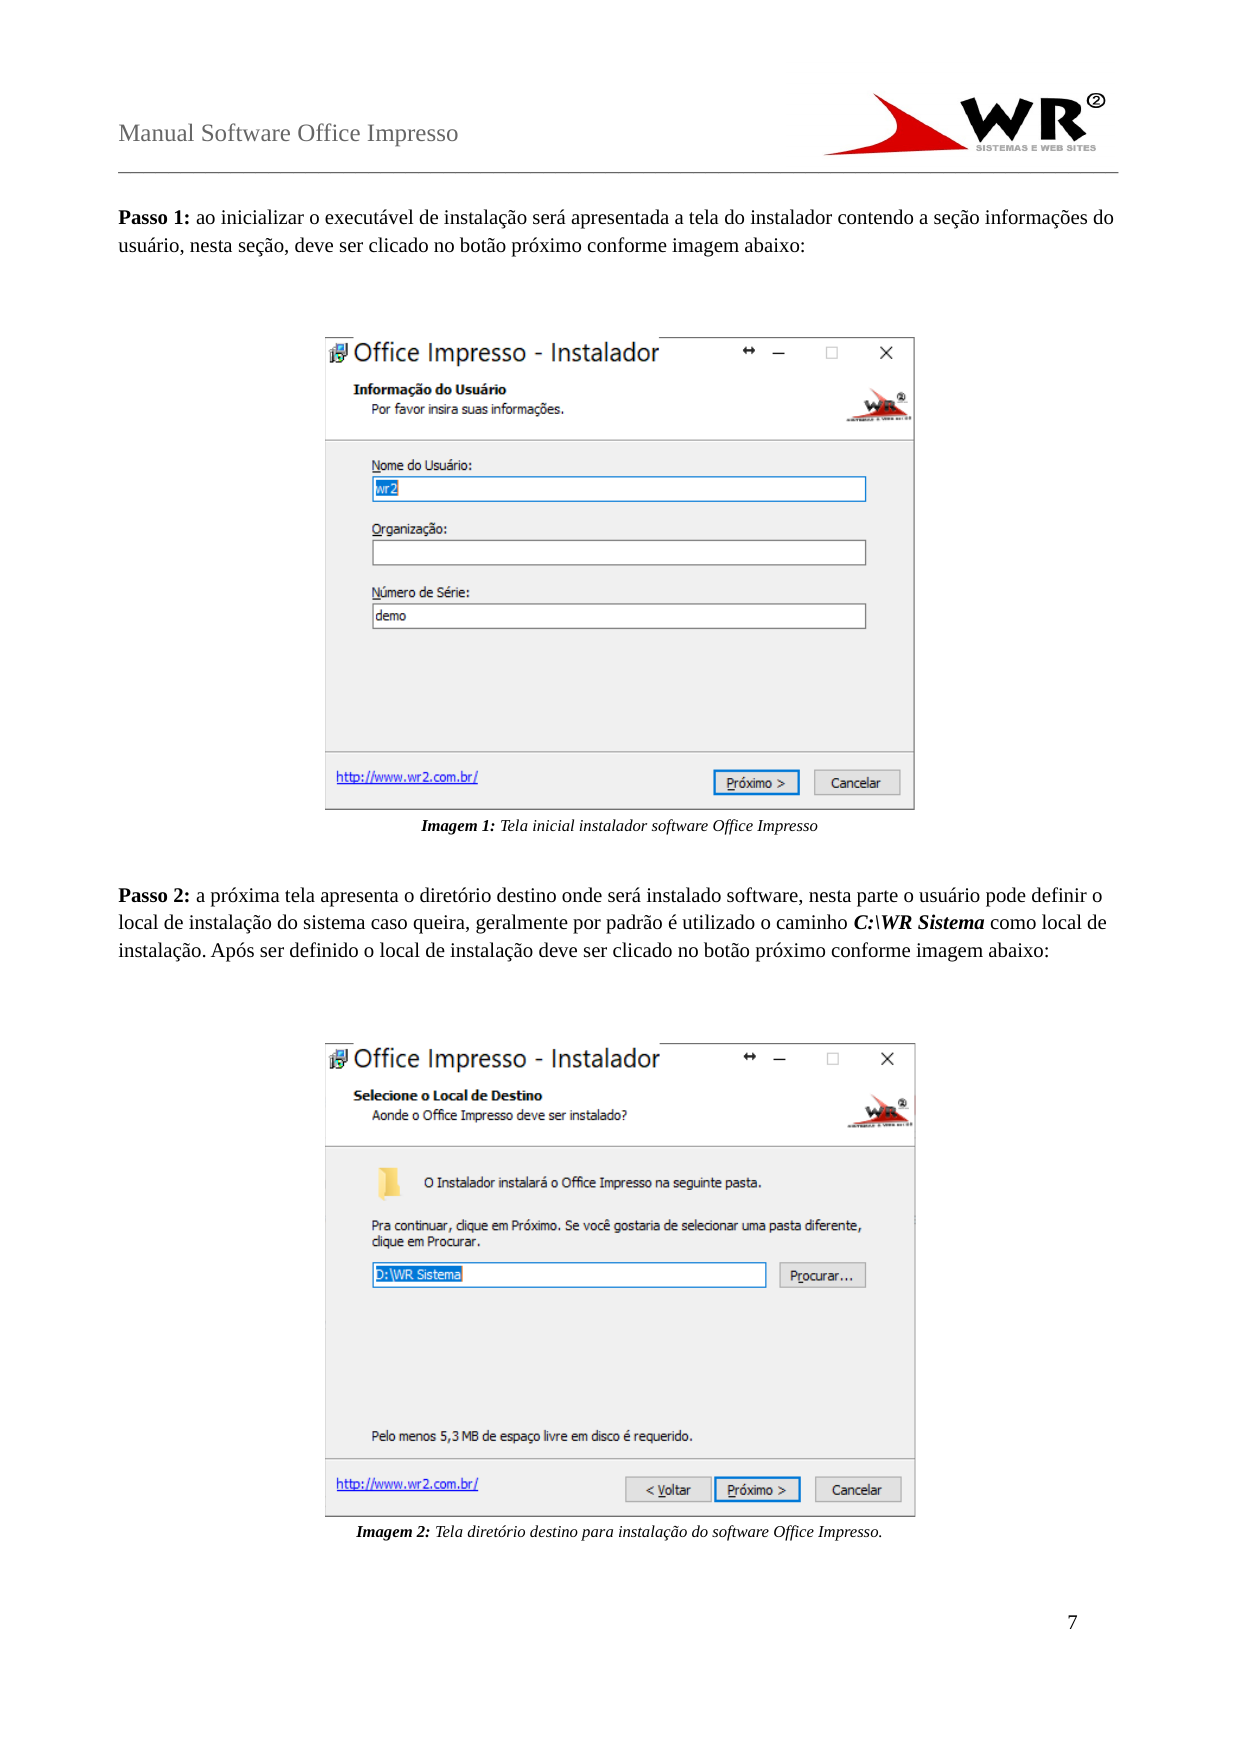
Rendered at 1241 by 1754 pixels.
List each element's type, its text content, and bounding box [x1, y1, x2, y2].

picture [325, 1043, 916, 1517]
text Imagem 1: Tela inicial instalador software Office Impresso [325, 810, 915, 834]
text Imagem 2: Tela diretório destino para instalação do software Office Impresso. [325, 1517, 915, 1541]
text Passo 2: a próxima tela apresenta o diretório destino onde será instalado software, nesta parte o usuário pode definir o local de instalação do sistema caso queira, geralmente por padrão é utilizado o caminho C:\WR Sistema como local de instalação. Após ser definido o local de instalação deve ser clicado no botão próximo conforme imagem abaixo: [118, 882, 1122, 962]
picture [786, 52, 1116, 167]
picture [325, 337, 916, 810]
text Passo 1: ao inicializar o executável de instalação será apresentada a tela do instalador contendo a seção informações do usuário, nesta seção, deve ser clicado no botão próximo conforme imagem abaixo: [118, 205, 1122, 257]
